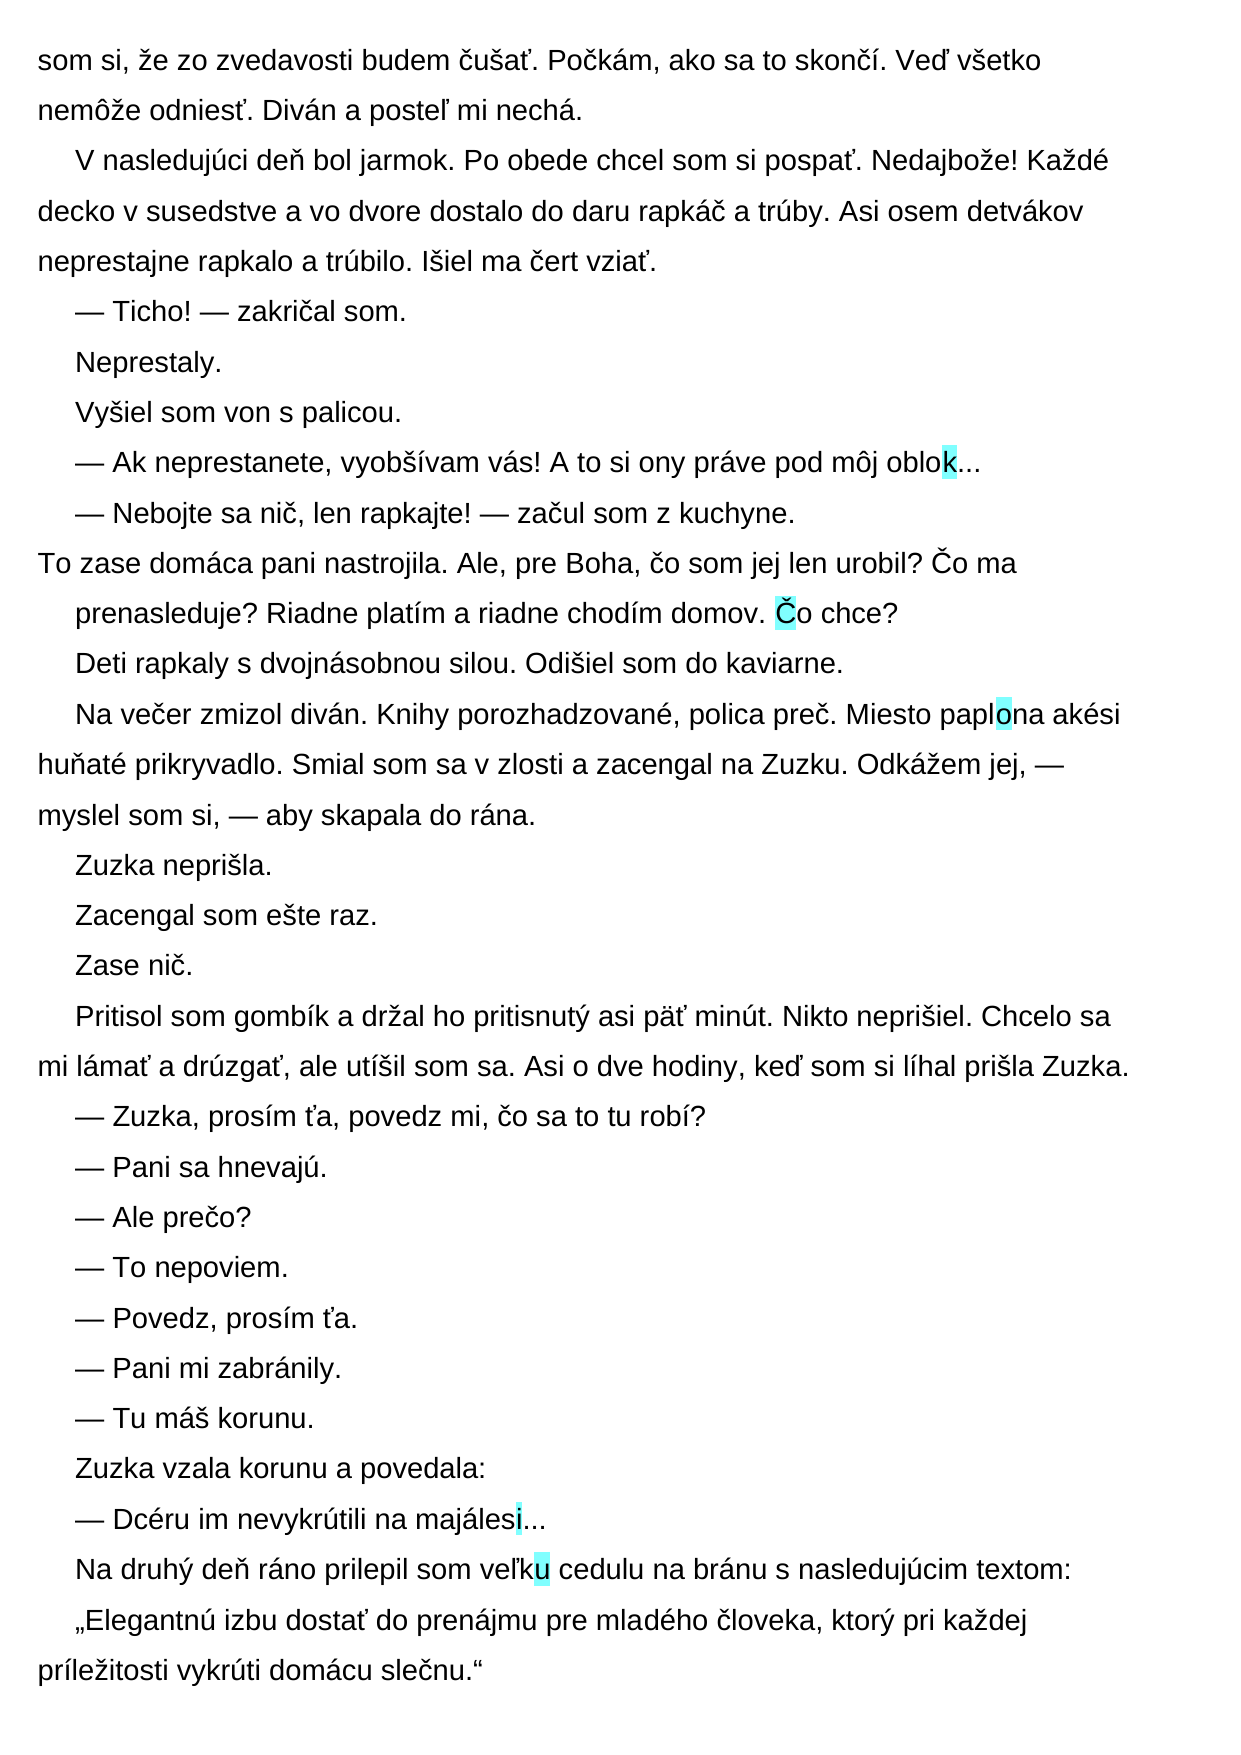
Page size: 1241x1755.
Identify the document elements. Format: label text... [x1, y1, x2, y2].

text „Elegantnú izbu dostať do prenájmu pre mla­dého človeka, ktorý pri každej príležitosti vykrúti domácu slečnu.“ [37, 1602, 1136, 1686]
text — Ak neprestanete, vyobšívam vás! A to si ony práve pod môj oblok... [37, 445, 1136, 479]
text — Nebojte sa nič, len rapkajte! — začul som z kuchyne. [37, 496, 1136, 529]
text — To nepoviem. [37, 1250, 1136, 1284]
text — Tu máš korunu. [37, 1401, 1136, 1435]
text — Pani mi zabránily. [37, 1351, 1136, 1384]
text — Ale prečo? [37, 1200, 1136, 1233]
text — Pani sa hnevajú. [37, 1150, 1136, 1183]
text Vyšiel som von s palicou. [37, 395, 1136, 428]
text To zase domáca pani nastrojila. Ale, pre Boha, čo som jej len urobil? Čo ma prenasleduje? Riadne platím a riadne chodím domov. Čo chce? [37, 546, 1136, 630]
text Na večer zmizol diván. Knihy porozhadzované, polica preč. Miesto paplona akési huňaté prikryvadlo. Smial som sa v zlosti a zacengal na Zuzku. Odkážem jej, — myslel som si, — aby skapala do rána. [37, 697, 1136, 831]
text som si, že zo zvedavosti budem čušať. Počkám, ako sa to skončí. Veď všetko nemôže odniesť. Diván a posteľ mi nechá. [37, 43, 1136, 127]
text Zacengal som ešte raz. [37, 898, 1136, 932]
text V nasledujúci deň bol jarmok. Po obede chcel som si pospať. Nedajbože! Každé decko v susedstve a vo dvore dostalo do daru rapkáč a trúby. Asi osem detvákov neprestajne rapkalo a trúbilo. Išiel ma čert vziať. [37, 143, 1136, 278]
text Na druhý deň ráno prilepil som veľku cedulu na bránu s nasledujúcim textom: [37, 1552, 1136, 1586]
text Zuzka neprišla. [37, 848, 1136, 881]
text — Ticho! — zakričal som. [37, 294, 1136, 328]
text Neprestaly. [37, 345, 1136, 378]
text Zuzka vzala korunu a povedala: [37, 1452, 1136, 1485]
text Zase nič. [37, 948, 1136, 982]
text — Povedz, prosím ťa. [37, 1301, 1136, 1334]
text Deti rapkaly s dvojnásobnou silou. Odišiel som do kaviarne. [37, 647, 1136, 680]
text — Dcéru im nevykrútili na majálesi... [37, 1502, 1136, 1535]
text — Zuzka, prosím ťa, povedz mi, čo sa to tu robí? [37, 1099, 1136, 1133]
text Pritisol som gombík a držal ho pritisnutý asi päť minút. Nikto neprišiel. Chcelo sa mi lámať a drúzgať, ale utíšil som sa. Asi o dve hodiny, keď som si líhal prišla Zuzka. [37, 999, 1136, 1083]
